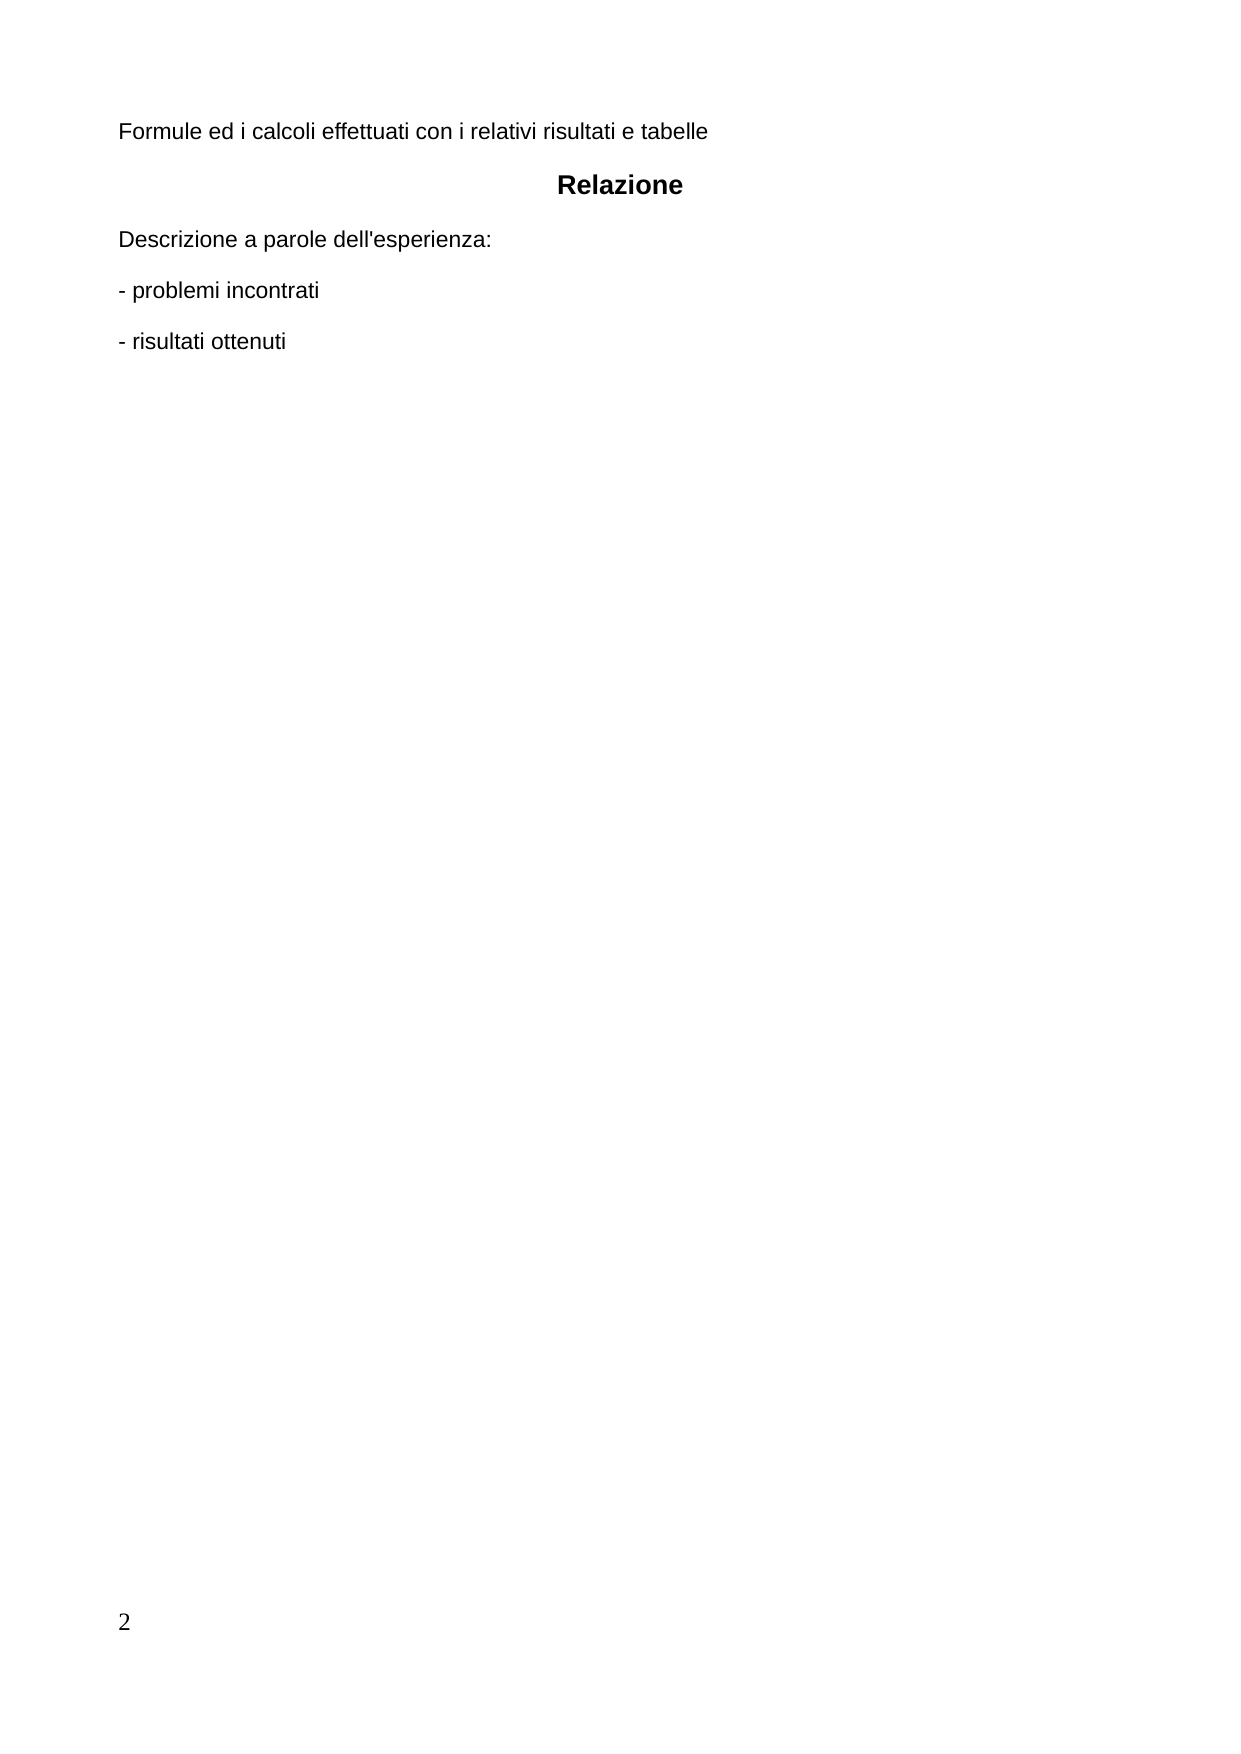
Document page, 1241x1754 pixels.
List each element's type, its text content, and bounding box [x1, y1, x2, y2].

text - problemi incontrati [118, 277, 1122, 303]
text Relazione [118, 169, 1122, 200]
text Descrizione a parole dell'esperienza: [118, 226, 1122, 252]
text Formule ed i calcoli effettuati con i relativi risultati e tabelle [118, 118, 1122, 144]
text - risultati ottenuti [118, 328, 1122, 354]
